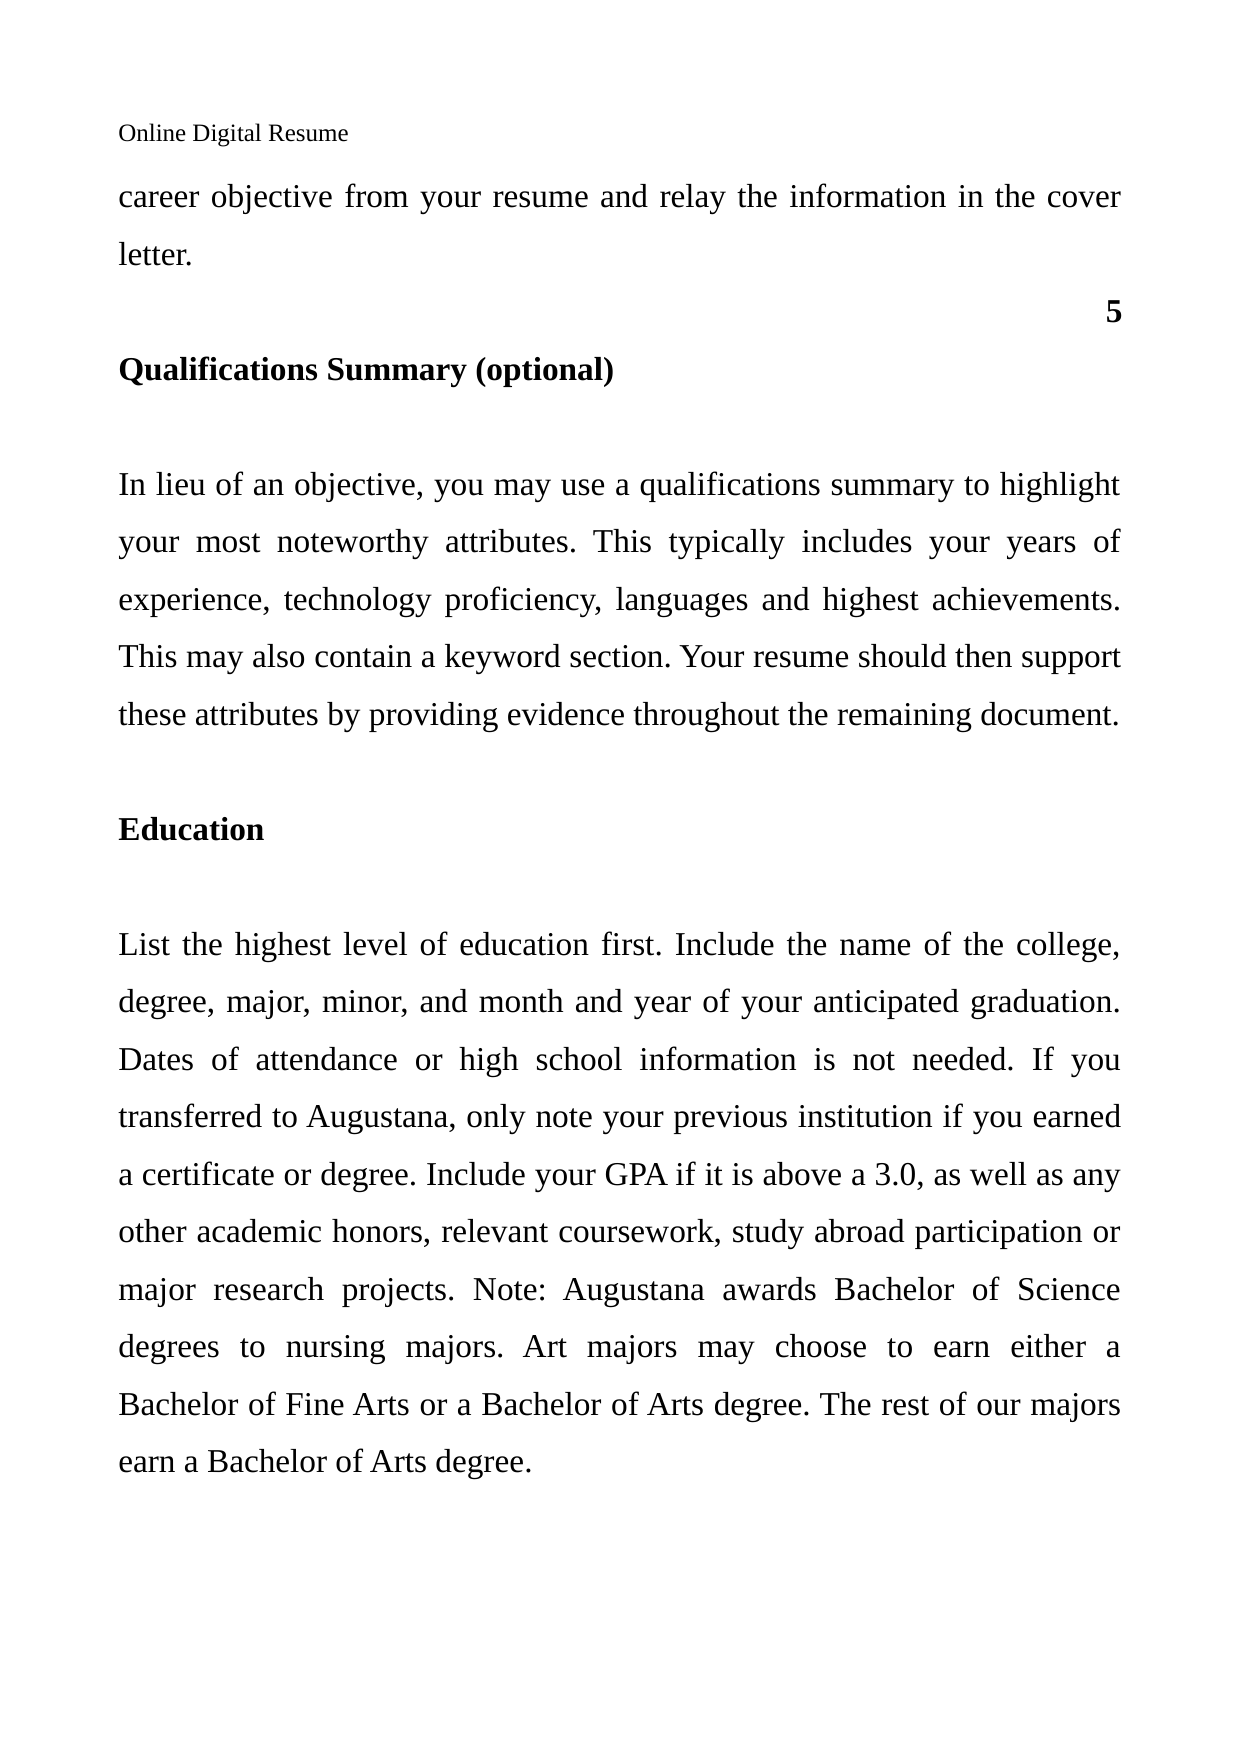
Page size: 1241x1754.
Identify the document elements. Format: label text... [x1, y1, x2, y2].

text List the highest level of education first. Include the name of the college, degree, major, minor, and month and year of your anticipated graduation. Dates of attendance or high school information is not needed. If you transferred to Augustana, only note your previous institution if you earned a certificate or degree. Include your GPA if it is above a 3.0, as well as any other academic honors, relevant coursework, study abroad participation or major research projects. Note: Augustana awards Bachelor of Science degrees to nursing majors. Art majors may choose to earn either a Bachelor of Fine Arts or a Bachelor of Arts degree. The rest of our majors earn a Bachelor of Arts degree. [118, 924, 1122, 1480]
text Education [118, 809, 1122, 847]
text In lieu of an objective, you may use a qualifications summary to highlight your most noteworthy attributes. This typically includes your years of experience, technology proficiency, languages and highest achievements. This may also contain a keyword section. Your resume should then support these attributes by providing evidence throughout the remaining document. [118, 464, 1122, 732]
text 5 [118, 291, 1122, 330]
text Qualifications Summary (optional) [118, 349, 1122, 387]
text career objective from your resume and relay the information in the cover letter. [118, 176, 1122, 272]
